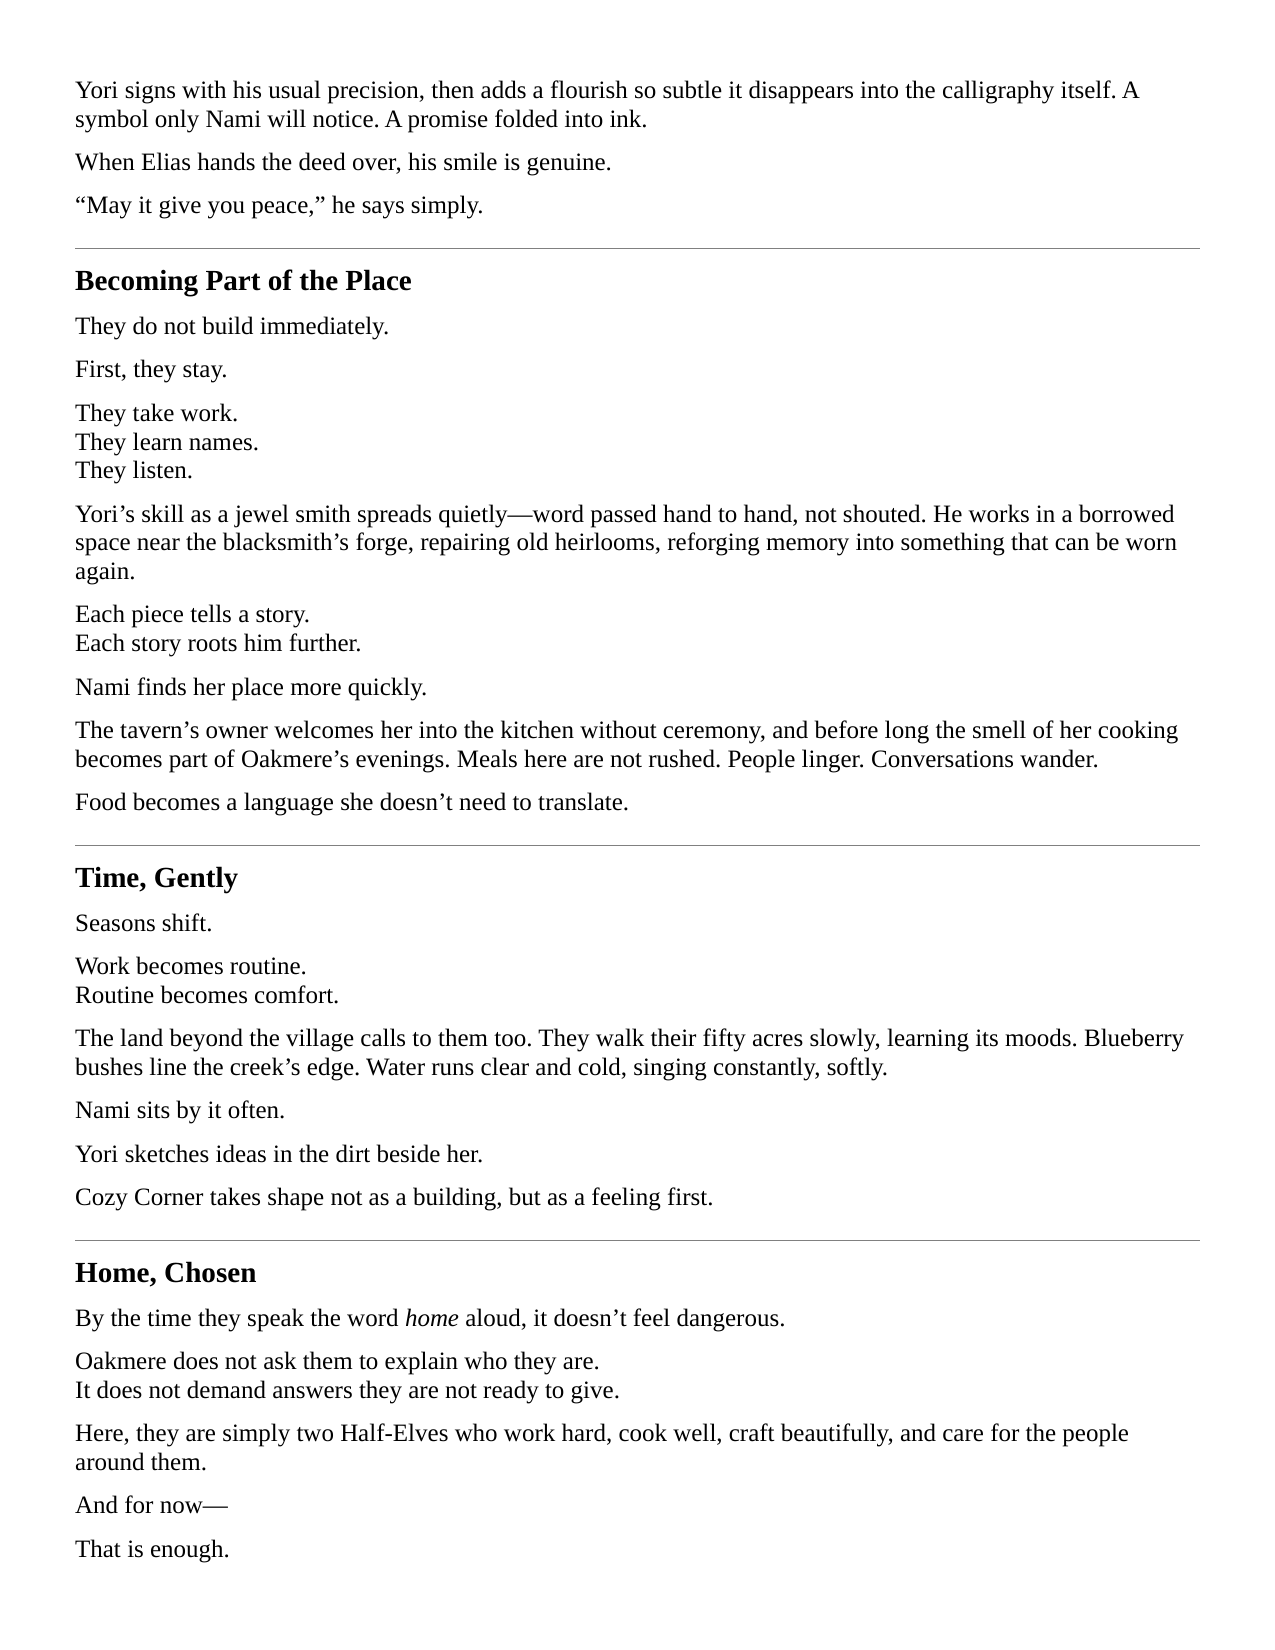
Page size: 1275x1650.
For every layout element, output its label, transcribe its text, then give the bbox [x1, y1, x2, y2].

text Cozy Corner takes shape not as a building, but as a feeling first. [75, 1182, 1200, 1211]
subtitle Home, Chosen [75, 1255, 1200, 1288]
text By the time they speak the word home aloud, it doesn’t feel dangerous. [75, 1303, 1200, 1332]
subtitle Time, Gently [75, 860, 1200, 893]
text Nami sits by it often. [75, 1095, 1200, 1124]
text And for now— [75, 1490, 1200, 1519]
text Yori’s skill as a jewel smith spreads quietly—word passed hand to hand, not shouted. He works in a borrowed space near the blacksmith’s forge, repairing old heirlooms, reforging memory into something that can be worn again. [75, 499, 1200, 585]
text Yori sketches ideas in the dirt beside her. [75, 1139, 1200, 1167]
text Food becomes a language she doesn’t need to translate. [75, 787, 1200, 816]
text Nami finds her place more quickly. [75, 672, 1200, 700]
text They do not build immediately. [75, 311, 1200, 340]
text Each piece tells a story. Each story roots him further. [75, 599, 1200, 657]
text Work becomes routine. Routine becomes comfort. [75, 951, 1200, 1009]
text “May it give you peace,” he says simply. [75, 190, 1200, 219]
text That is enough. [75, 1534, 1200, 1562]
text The tavern’s owner welcomes her into the kitchen without ceremony, and before long the smell of her cooking becomes part of Oakmere’s evenings. Meals here are not rushed. People linger. Conversations wander. [75, 715, 1200, 772]
subtitle Becoming Part of the Place [75, 263, 1200, 297]
text First, they stay. [75, 354, 1200, 383]
text When Elias hands the deed over, his smile is genuine. [75, 147, 1200, 176]
text Yori signs with his usual precision, then adds a flourish so subtle it disappears into the calligraphy itself. A symbol only Nami will notice. A promise folded into ink. [75, 75, 1200, 132]
text They take work. They learn names. They listen. [75, 398, 1200, 484]
text Here, they are simply two Half-Elves who work hard, cook well, craft beautifully, and care for the people around them. [75, 1418, 1200, 1476]
text The land beyond the village calls to them too. They walk their fifty acres slowly, learning its moods. Blueberry bushes line the creek’s edge. Water runs clear and cold, singing constantly, softly. [75, 1023, 1200, 1081]
text Seasons shift. [75, 908, 1200, 937]
text Oakmere does not ask them to explain who they are. It does not demand answers they are not ready to give. [75, 1346, 1200, 1404]
